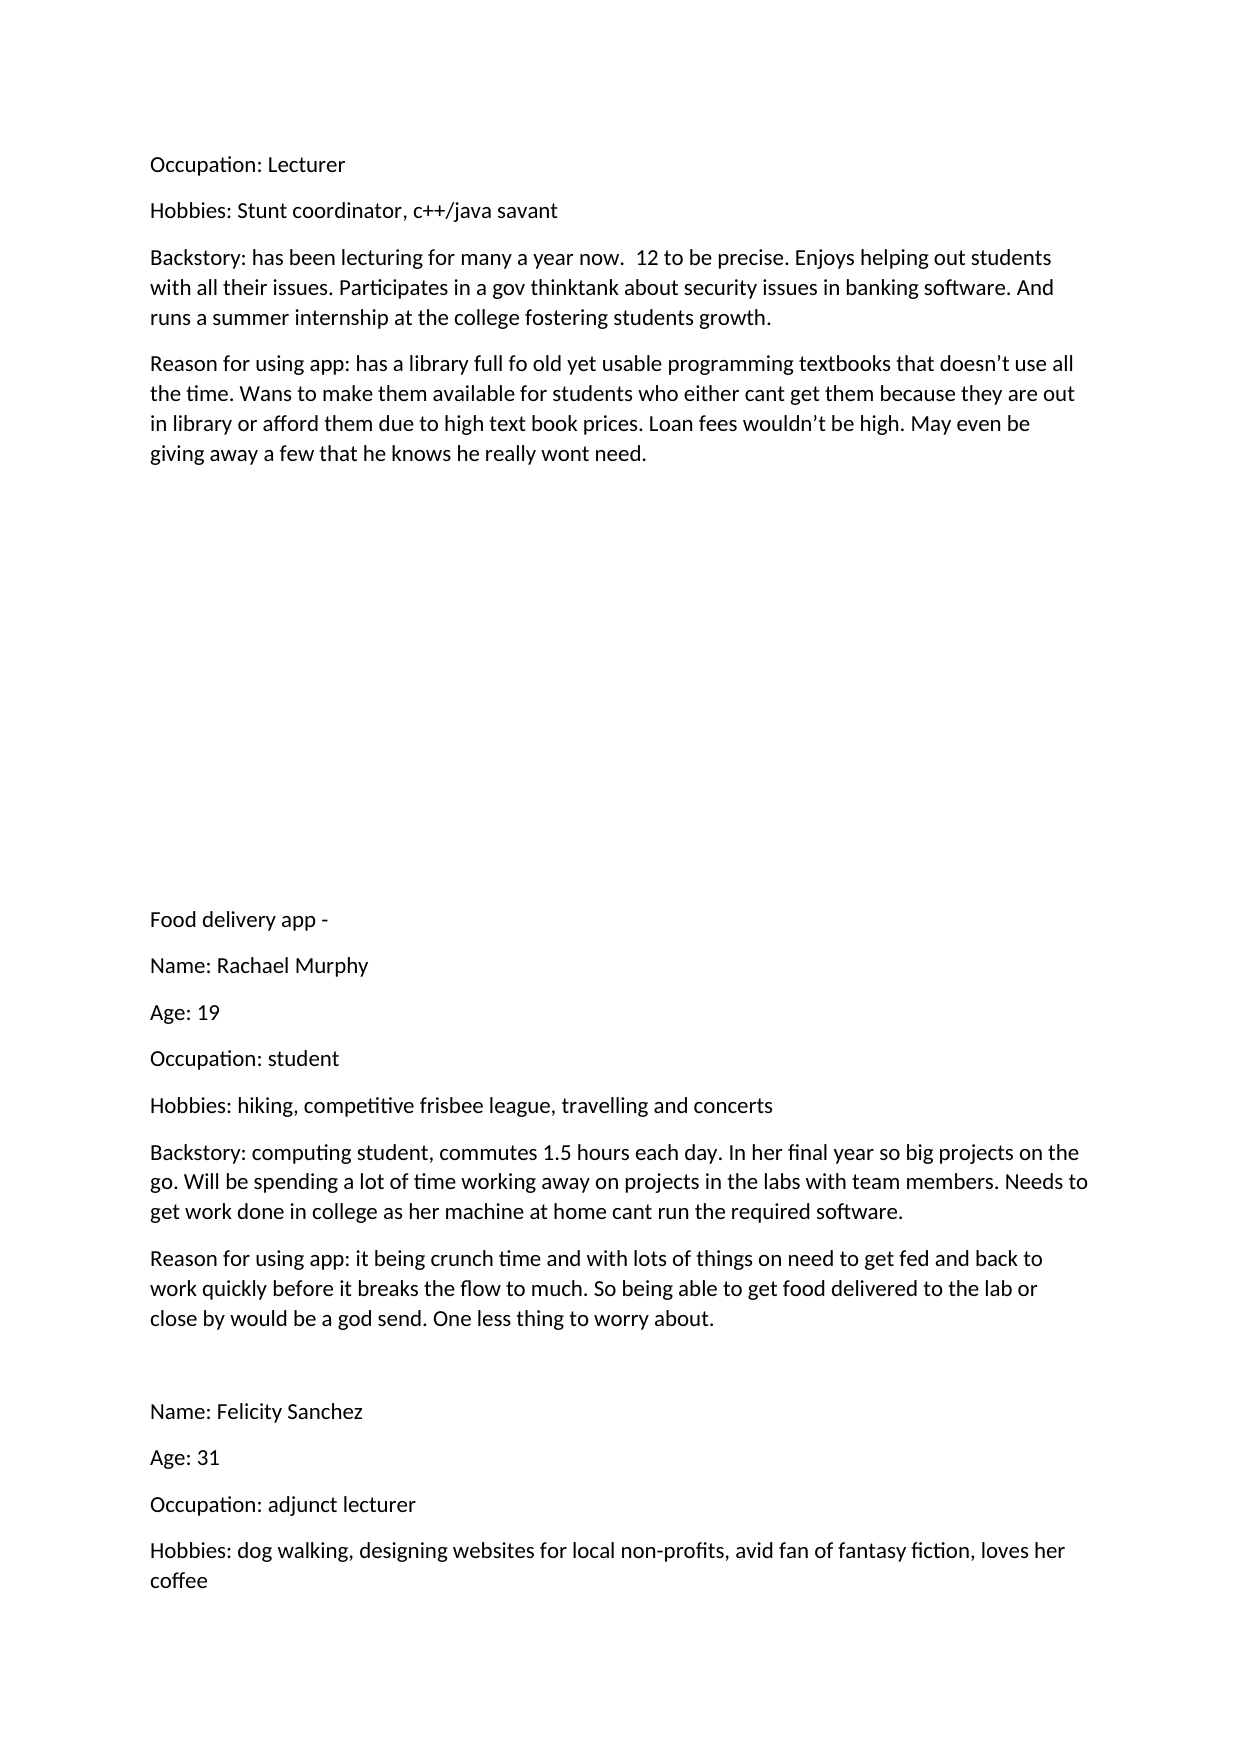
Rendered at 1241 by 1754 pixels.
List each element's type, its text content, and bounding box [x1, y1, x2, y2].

text Backstory: computing student, commutes 1.5 hours each day. In her final year so big projects on the go. Will be spending a lot of time working away on projects in the labs with team members. Needs to get work done in college as her machine at home cant run the required software. [150, 1138, 1090, 1225]
text Occupation: Lecturer [150, 150, 1090, 178]
text Age: 19 [150, 998, 1090, 1026]
text Hobbies: hiking, competitive frisbee league, travelling and concerts [150, 1091, 1090, 1119]
text Name: Felicity Sanchez [150, 1397, 1090, 1425]
text Food delivery app - [150, 905, 1090, 933]
text Hobbies: dog walking, designing websites for local non-profits, avid fan of fantasy fiction, loves her coffee [150, 1537, 1090, 1594]
text Occupation: student [150, 1044, 1090, 1072]
text Reason for using app: has a library full fo old yet usable programming textbooks that doesn’t use all the time. Wans to make them available for students who either cant get them because they are out in library or afford them due to high text book prices. Loan fees wouldn’t be high. May even be giving away a few that he knows he really wont need. [150, 349, 1090, 467]
text Reason for using app: it being crunch time and with lots of things on need to get fed and back to work quickly before it breaks the flow to much. So being able to get food delivered to the lab or close by would be a god send. One less thing to worry about. [150, 1244, 1090, 1332]
text Name: Rachael Murphy [150, 951, 1090, 979]
text Backstory: has been lecturing for many a year now. 12 to be precise. Enjoys helping out students with all their issues. Participates in a gov thinktank about security issues in banking software. And runs a summer internship at the college fostering students growth. [150, 243, 1090, 331]
text Hobbies: Stunt coordinator, c++/java savant [150, 197, 1090, 224]
text Age: 31 [150, 1443, 1090, 1471]
text Occupation: adjunct lecturer [150, 1490, 1090, 1518]
